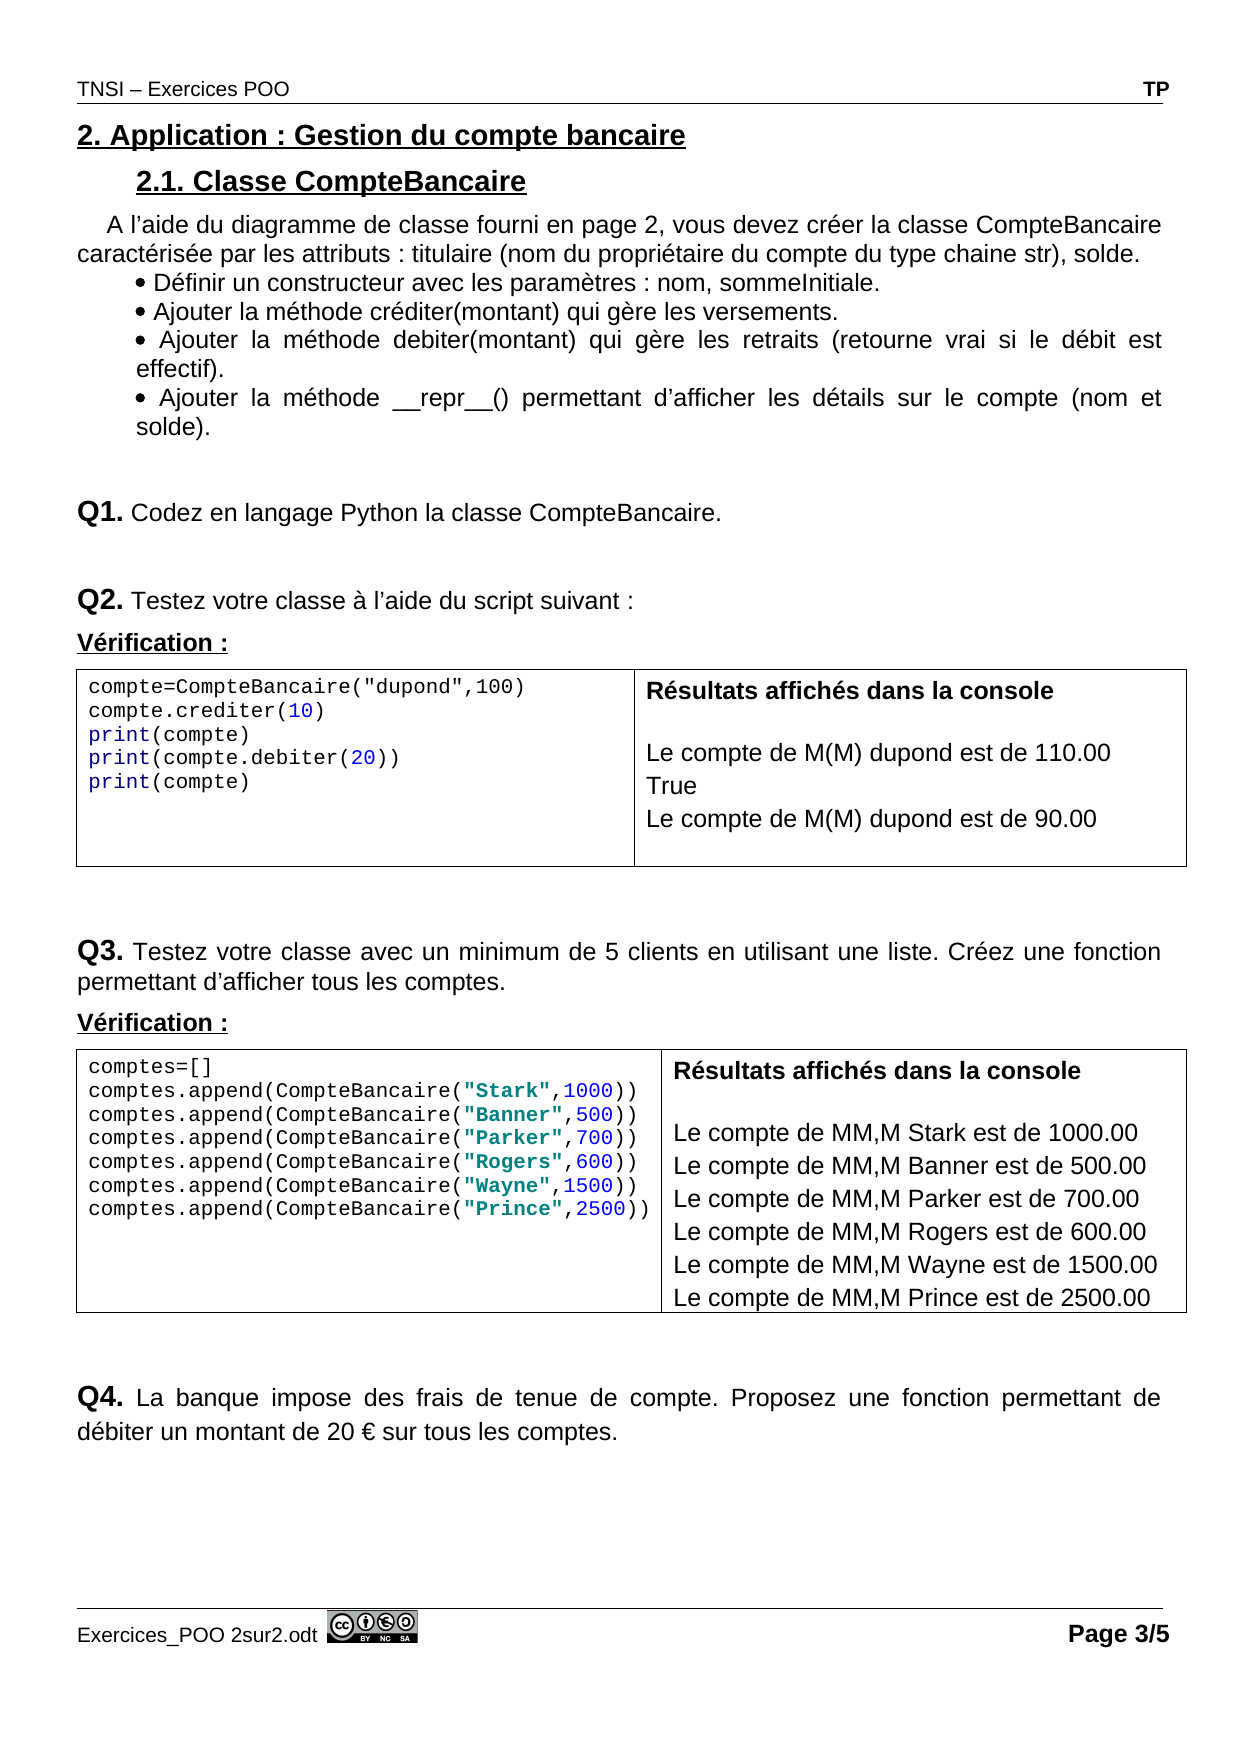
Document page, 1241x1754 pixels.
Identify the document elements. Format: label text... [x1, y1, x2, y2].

text A l’aide du diagramme de classe fourni en page 2, vous devez créer la classe CompteBancaire caractérisée par les attributs : titulaire (nom du propriétaire du compte du type chaine str), solde. [77, 210, 1163, 268]
list Q1. Codez en langage Python la classe CompteBancaire. [77, 494, 1163, 528]
table_header compte=CompteBancaire("dupond",100) compte.crediter(10) print(compte) print(compte.debiter(20)) print(compte) [77, 670, 634, 866]
list Application : Gestion du compte bancaire [77, 118, 1163, 152]
table_header Résultats affichés dans la console Le compte de M(M) dupond est de 110.00 True Le compte de M(M) dupond est de 90.00 [635, 670, 1186, 866]
list Ajouter la méthode créditer(montant) qui gère les versements. [136, 297, 1163, 326]
list Ajouter la méthode __repr__() permettant d’afficher les détails sur le compte (nom et solde). [136, 383, 1163, 441]
text Q4. La banque impose des frais de tenue de compte. Proposez une fonction permettant de débiter un montant de 20 € sur tous les comptes. [77, 1379, 1163, 1446]
text Q3. Testez votre classe avec un minimum de 5 clients en utilisant une liste. Créez une fonction permettant d’afficher tous les comptes. [77, 933, 1163, 995]
list Classe CompteBancaire [136, 164, 1163, 198]
table_header Résultats affichés dans la console Le compte de MM,M Stark est de 1000.00 Le compte de MM,M Banner est de 500.00 Le compte de MM,M Parker est de 700.00 Le compte de MM,M Rogers est de 600.00 Le compte de MM,M Wayne est de 1500.00 Le compte de MM,M Prince est de 2500.00 [662, 1050, 1186, 1312]
picture [327, 1610, 418, 1643]
list Q2. Testez votre classe à l’aide du script suivant : [77, 582, 1163, 615]
text Vérification : [77, 628, 1163, 657]
list Définir un constructeur avec les paramètres : nom, sommeInitiale. [136, 268, 1163, 297]
list Ajouter la méthode debiter(montant) qui gère les retraits (retourne vrai si le débit est effectif). [136, 326, 1163, 383]
text Vérification : [77, 1008, 1163, 1037]
table_header comptes=[] comptes.append(CompteBancaire("Stark",1000)) comptes.append(CompteBancaire("Banner",500)) comptes.append(CompteBancaire("Parker",700)) comptes.append(CompteBancaire("Rogers",600)) comptes.append(CompteBancaire("Wayne",1500)) comptes.append(CompteBancaire("Prince",2500)) [77, 1050, 661, 1312]
